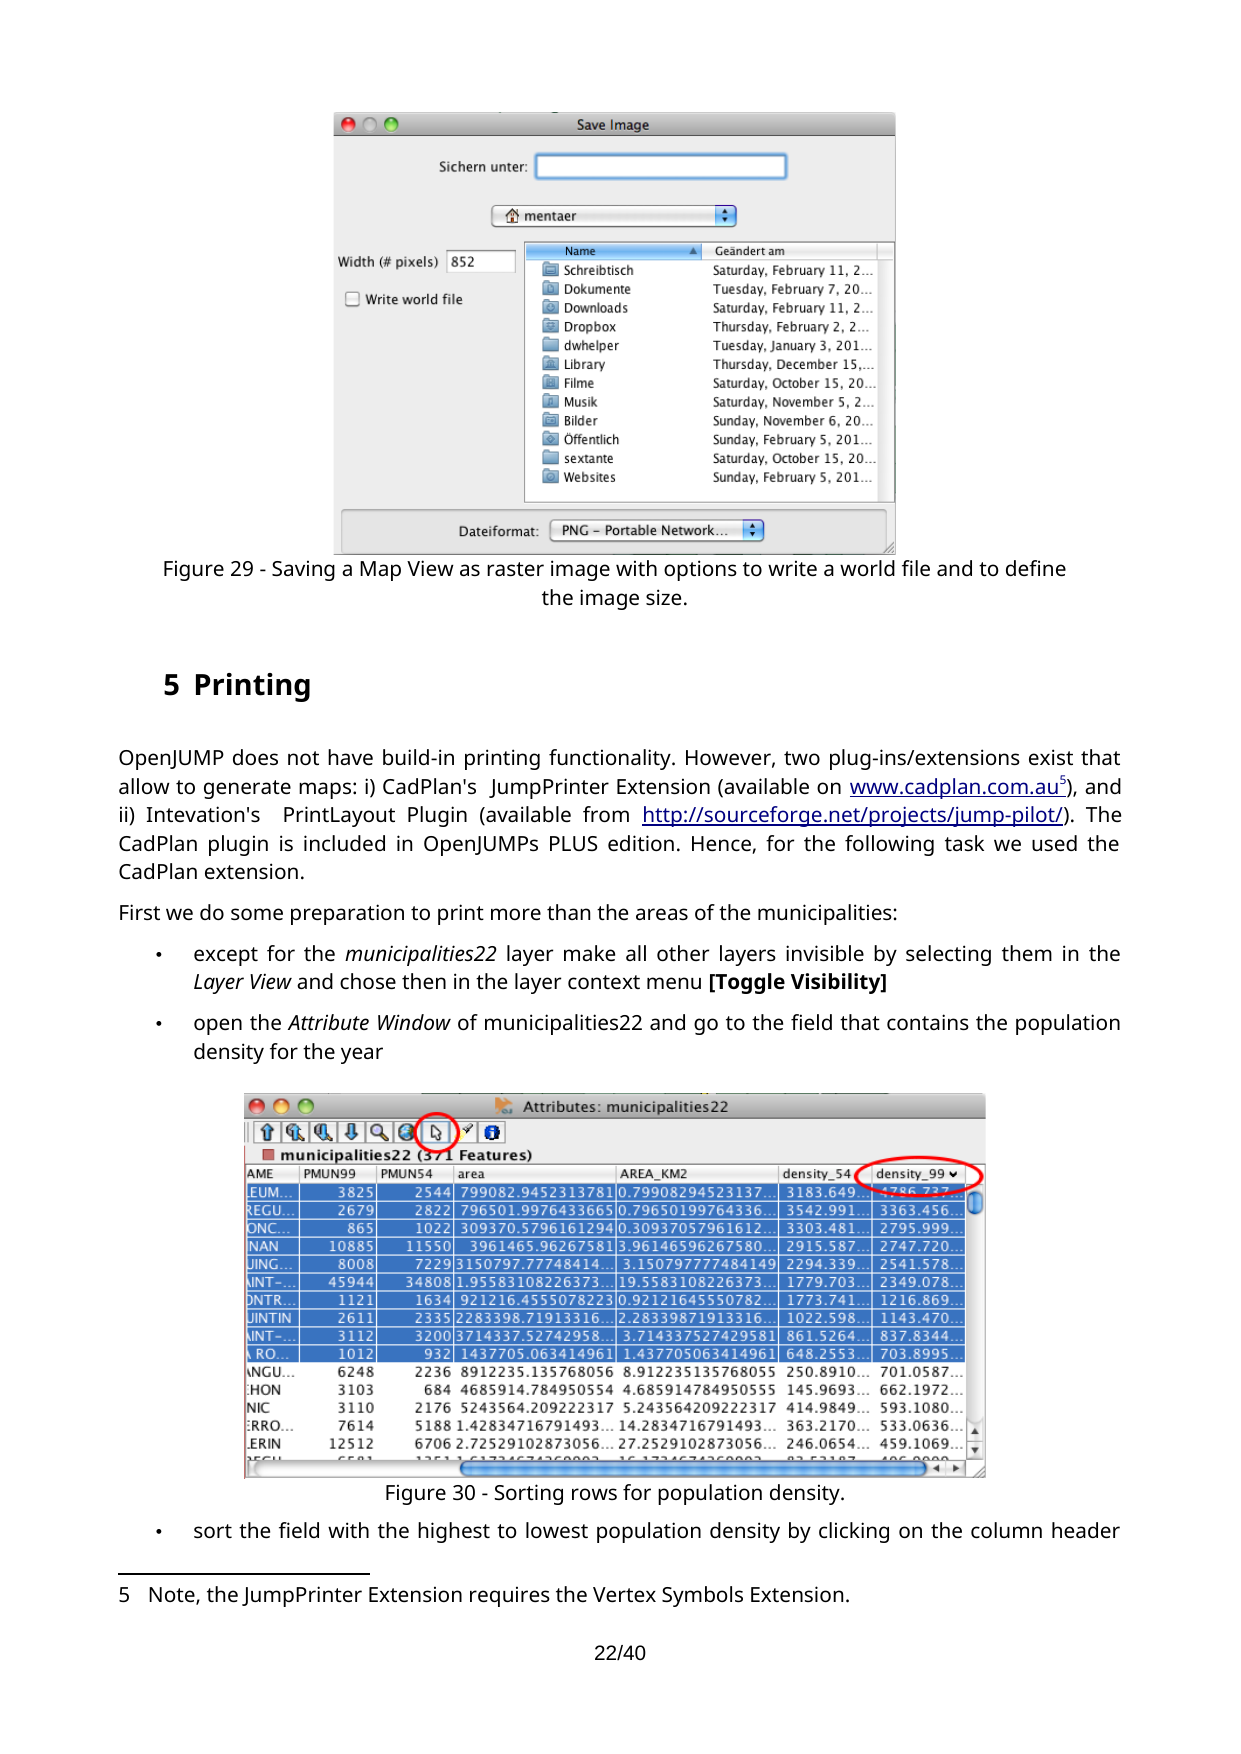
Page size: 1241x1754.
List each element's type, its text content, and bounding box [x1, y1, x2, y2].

text Figure - Saving a Map View as raster image with options to write a world file and to define the image size. [154, 125, 1075, 611]
text First we do some preparation to print more than the areas of the municipalities: [118, 898, 1122, 927]
picture [244, 1093, 986, 1479]
picture [333, 112, 896, 555]
list open the Attribute Window of municipalities22 and go to the field that contains the population density for the year [156, 1008, 1122, 1065]
list Figure - Sorting rows for population density. [176, 1106, 1053, 1507]
text OpenJUMP does not have build-in printing functionality. However, two plug-ins/extensions exist that allow to generate maps: i) CadPlan's JumpPrinter Extension (available on www.cadplan.com.au), and ii) Intevation's PrintLayout Plugin (available from http://sourceforge.net/projects/jump-pilot/). The CadPlan plugin is included in OpenJUMPs PLUS edition. Hence, for the following task we used the CadPlan extension. [118, 743, 1122, 886]
text Note, the JumpPrinter Extension requires the Vertex Symbols Extension. [118, 1580, 1122, 1608]
list except for the municipalities22 layer make all other layers invisible by selecting them in the Layer View and chose then in the layer context menu [Toggle Visibility] [156, 939, 1122, 996]
list Printing [156, 664, 1122, 704]
list sort the field with the highest to lowest population density by clicking on the column header [156, 1078, 1122, 1544]
